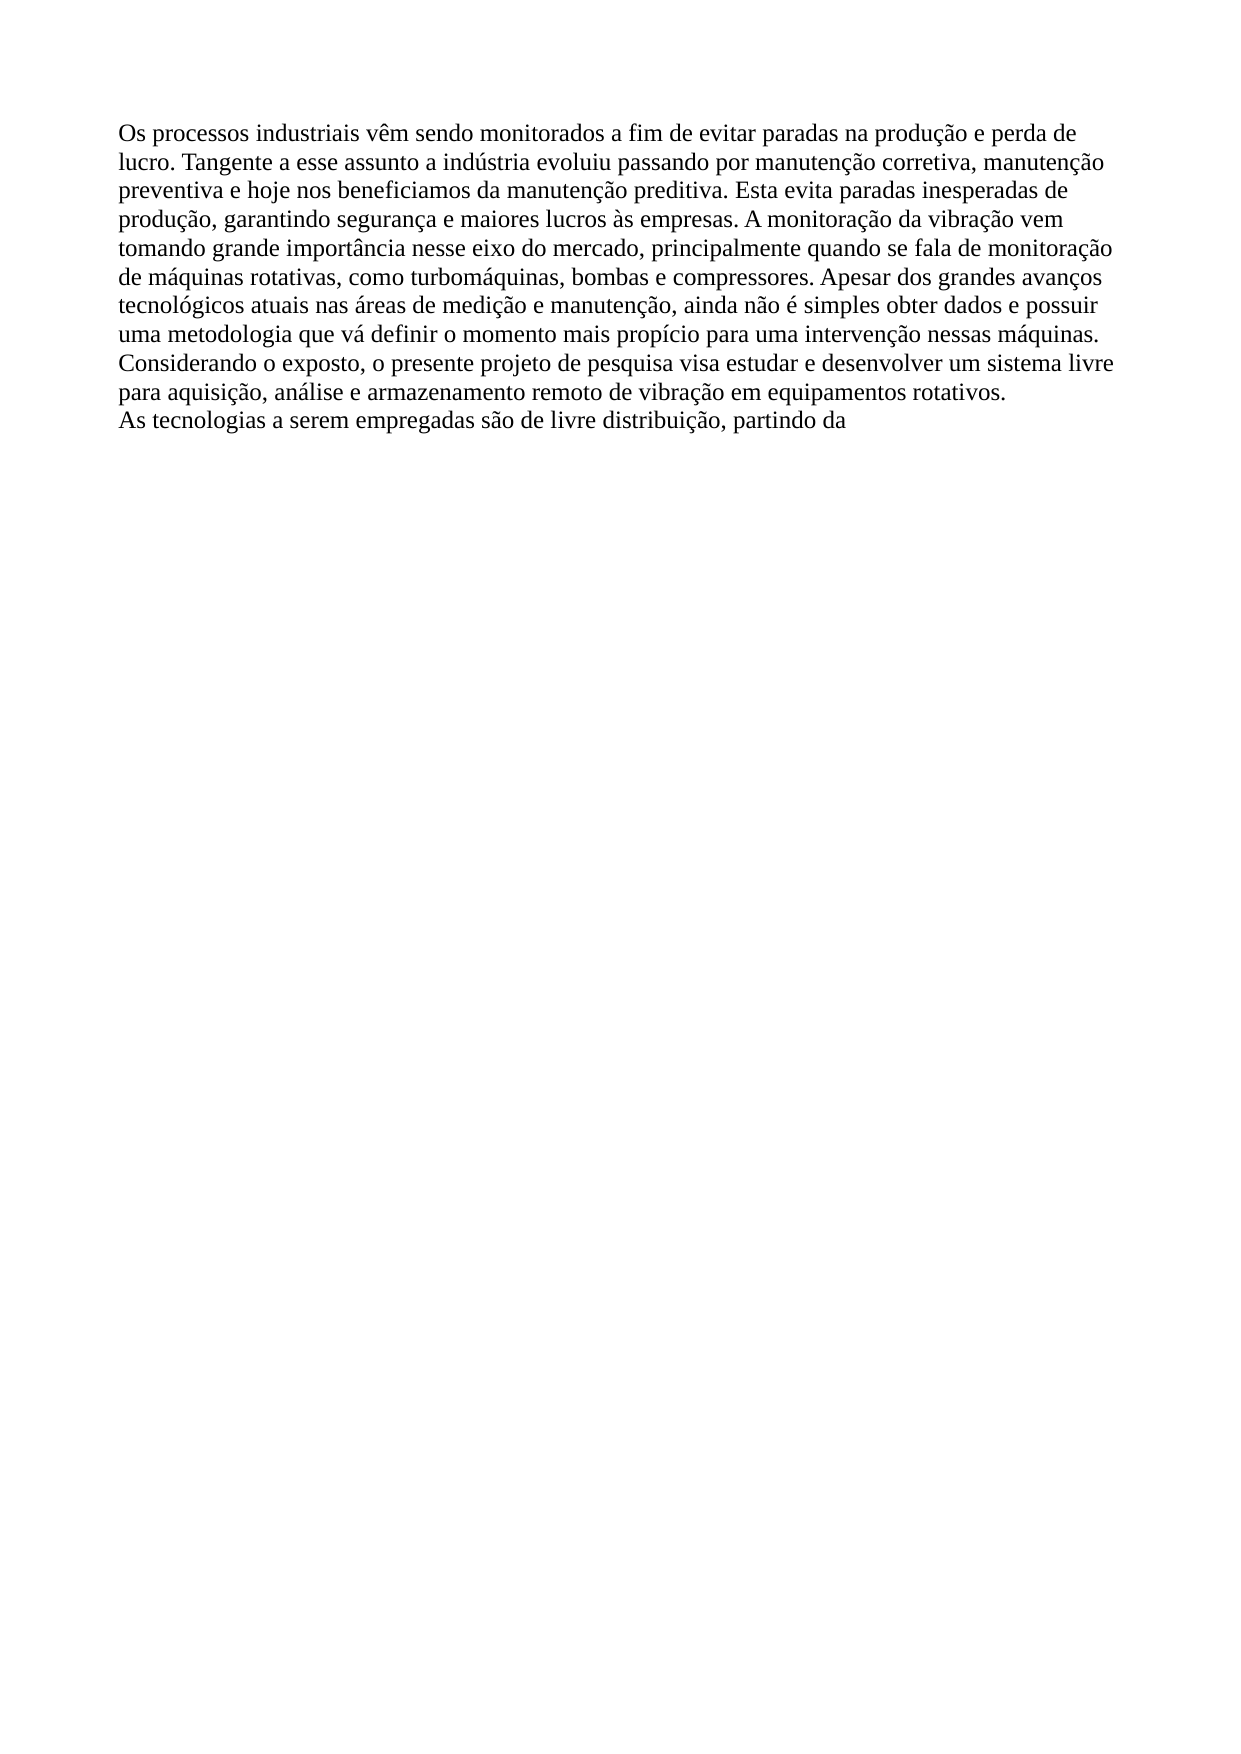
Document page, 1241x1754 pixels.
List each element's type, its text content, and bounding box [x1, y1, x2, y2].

text Os processos industriais vêm sendo monitorados a fim de evitar paradas na produção e perda de lucro. Tangente a esse assunto a indústria evoluiu passando por manutenção corretiva, manutenção preventiva e hoje nos beneficiamos da manutenção preditiva. Esta evita paradas inesperadas de produção, garantindo segurança e maiores lucros às empresas. A monitoração da vibração vem tomando grande importância nesse eixo do mercado, principalmente quando se fala de monitoração de máquinas rotativas, como turbomáquinas, bombas e compressores. Apesar dos grandes avanços tecnológicos atuais nas áreas de medição e manutenção, ainda não é simples obter dados e possuir uma metodologia que vá definir o momento mais propício para uma intervenção nessas máquinas. Considerando o exposto, o presente projeto de pesquisa visa estudar e desenvolver um sistema livre para aquisição, análise e armazenamento remoto de vibração em equipamentos rotativos. [118, 118, 1122, 406]
text As tecnologias a serem empregadas são de livre distribuição, partindo da [118, 406, 1122, 434]
